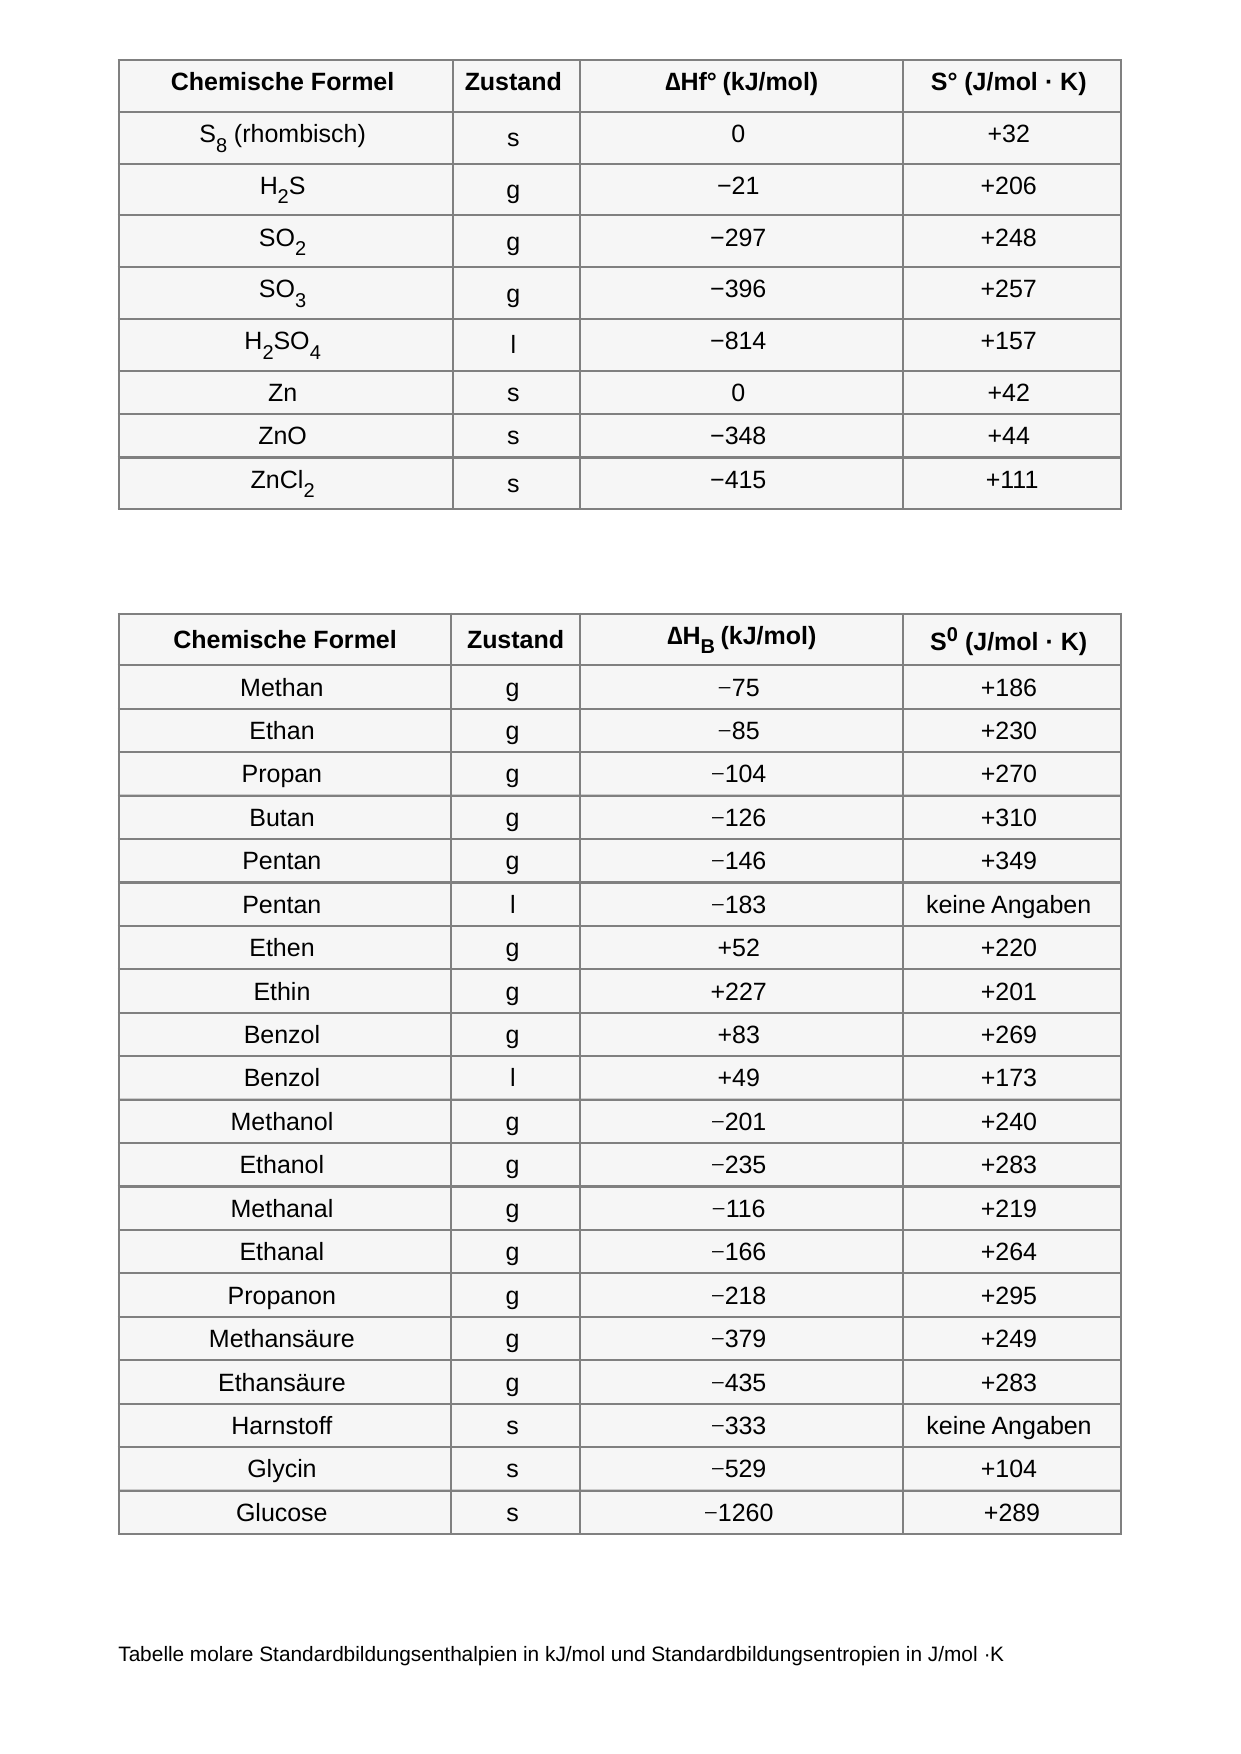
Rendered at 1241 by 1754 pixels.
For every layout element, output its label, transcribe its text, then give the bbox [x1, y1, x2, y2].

table_cell +83 [581, 1014, 902, 1055]
table_cell g [452, 1101, 579, 1142]
table_cell SO3 [120, 268, 452, 318]
table_cell +49 [581, 1057, 902, 1098]
table_cell +349 [904, 840, 1120, 881]
table_cell +240 [904, 1101, 1120, 1142]
table_cell +173 [904, 1057, 1120, 1098]
table_cell +270 [904, 753, 1120, 794]
table_cell Propan [120, 753, 450, 794]
table_cell Ethansäure [120, 1361, 450, 1403]
table_cell Methanal [120, 1188, 450, 1229]
table_cell +111 [904, 459, 1120, 508]
table_cell g [452, 1014, 579, 1055]
table_cell g [452, 927, 579, 968]
table_cell g [452, 753, 579, 794]
table_cell Propanon [120, 1274, 450, 1316]
table_cell −396 [581, 268, 902, 318]
table_cell g [452, 797, 579, 838]
table_cell Glycin [120, 1448, 450, 1489]
table_cell −116 [581, 1188, 902, 1229]
table_cell H2SO4 [120, 320, 452, 370]
table_header Zustand [454, 61, 579, 111]
table_header Chemische Formel [120, 61, 452, 111]
table_cell −85 [581, 710, 902, 751]
table_cell Benzol [120, 1057, 450, 1098]
table_cell g [452, 970, 579, 1012]
table_cell +257 [904, 268, 1120, 318]
table_cell keine Angaben [904, 884, 1120, 925]
table_cell g [452, 840, 579, 881]
table_cell Pentan [120, 840, 450, 881]
table_cell −201 [581, 1101, 902, 1142]
table_cell S8 (rhombisch) [120, 113, 452, 163]
table_header Chemische Formel [120, 615, 450, 664]
table_cell −104 [581, 753, 902, 794]
table_cell s [454, 415, 579, 456]
table_cell +104 [904, 1448, 1120, 1489]
table_cell +283 [904, 1361, 1120, 1403]
table_cell +44 [904, 415, 1120, 456]
table_cell +227 [581, 970, 902, 1012]
table_cell −348 [581, 415, 902, 456]
table_cell Benzol [120, 1014, 450, 1055]
table_cell +52 [581, 927, 902, 968]
table_cell −333 [581, 1405, 902, 1446]
table_cell −529 [581, 1448, 902, 1489]
table_cell 0 [581, 372, 902, 413]
table_cell g [454, 268, 579, 318]
table_cell Ethanol [120, 1144, 450, 1185]
table_cell g [454, 216, 579, 266]
table_cell s [452, 1405, 579, 1446]
table_cell +42 [904, 372, 1120, 413]
table_header ∆Hf° (kJ/mol) [581, 61, 902, 111]
table_cell g [452, 1274, 579, 1316]
table_cell s [454, 459, 579, 508]
table_cell g [454, 165, 579, 214]
table_cell g [452, 710, 579, 751]
table_cell Methan [120, 666, 450, 708]
table_cell +157 [904, 320, 1120, 370]
table_cell Ethanal [120, 1231, 450, 1272]
table_cell l [452, 1057, 579, 1098]
table_cell +220 [904, 927, 1120, 968]
table_cell Zn [120, 372, 452, 413]
table_cell −235 [581, 1144, 902, 1185]
table_cell −75 [581, 666, 902, 708]
table_cell Ethin [120, 970, 450, 1012]
table_cell Methansäure [120, 1318, 450, 1359]
table_cell +248 [904, 216, 1120, 266]
table_cell +264 [904, 1231, 1120, 1272]
table_cell Harnstoff [120, 1405, 450, 1446]
table_cell −1260 [581, 1492, 902, 1533]
table_cell l [452, 884, 579, 925]
table_cell SO2 [120, 216, 452, 266]
table_cell s [454, 113, 579, 163]
table_cell +283 [904, 1144, 1120, 1185]
table_cell +295 [904, 1274, 1120, 1316]
table_cell Ethan [120, 710, 450, 751]
table_cell g [452, 1188, 579, 1229]
table_cell +289 [904, 1492, 1120, 1533]
table_cell −126 [581, 797, 902, 838]
table_cell −379 [581, 1318, 902, 1359]
table_cell ZnCl2 [120, 459, 452, 508]
table_cell +230 [904, 710, 1120, 751]
table_cell +206 [904, 165, 1120, 214]
table_cell H2S [120, 165, 452, 214]
table_cell −297 [581, 216, 902, 266]
table_cell keine Angaben [904, 1405, 1120, 1446]
table_cell −183 [581, 884, 902, 925]
table_cell +219 [904, 1188, 1120, 1229]
table_cell Glucose [120, 1492, 450, 1533]
table_cell g [452, 1144, 579, 1185]
table_header Zustand [452, 615, 579, 664]
table_cell +186 [904, 666, 1120, 708]
table_cell +201 [904, 970, 1120, 1012]
table_cell s [452, 1448, 579, 1489]
table_cell Ethen [120, 927, 450, 968]
table_cell +32 [904, 113, 1120, 163]
table_header S° (J/mol · K) [904, 61, 1120, 111]
table_cell −21 [581, 165, 902, 214]
table_cell g [452, 1361, 579, 1403]
table_header S0 (J/mol · K) [904, 615, 1120, 664]
table_cell −218 [581, 1274, 902, 1316]
table_cell g [452, 666, 579, 708]
table_cell 0 [581, 113, 902, 163]
table_cell l [454, 320, 579, 370]
table_cell +310 [904, 797, 1120, 838]
table_cell g [452, 1231, 579, 1272]
table_cell s [454, 372, 579, 413]
table_cell −166 [581, 1231, 902, 1272]
table_cell g [452, 1318, 579, 1359]
table_cell −146 [581, 840, 902, 881]
table_cell −415 [581, 459, 902, 508]
table_cell −814 [581, 320, 902, 370]
table_cell −435 [581, 1361, 902, 1403]
table_cell +249 [904, 1318, 1120, 1359]
table_cell Pentan [120, 884, 450, 925]
table_cell +269 [904, 1014, 1120, 1055]
table_cell ZnO [120, 415, 452, 456]
table_header ∆HB (kJ/mol) [581, 615, 902, 664]
table_cell s [452, 1492, 579, 1533]
table_cell Butan [120, 797, 450, 838]
table_cell Methanol [120, 1101, 450, 1142]
